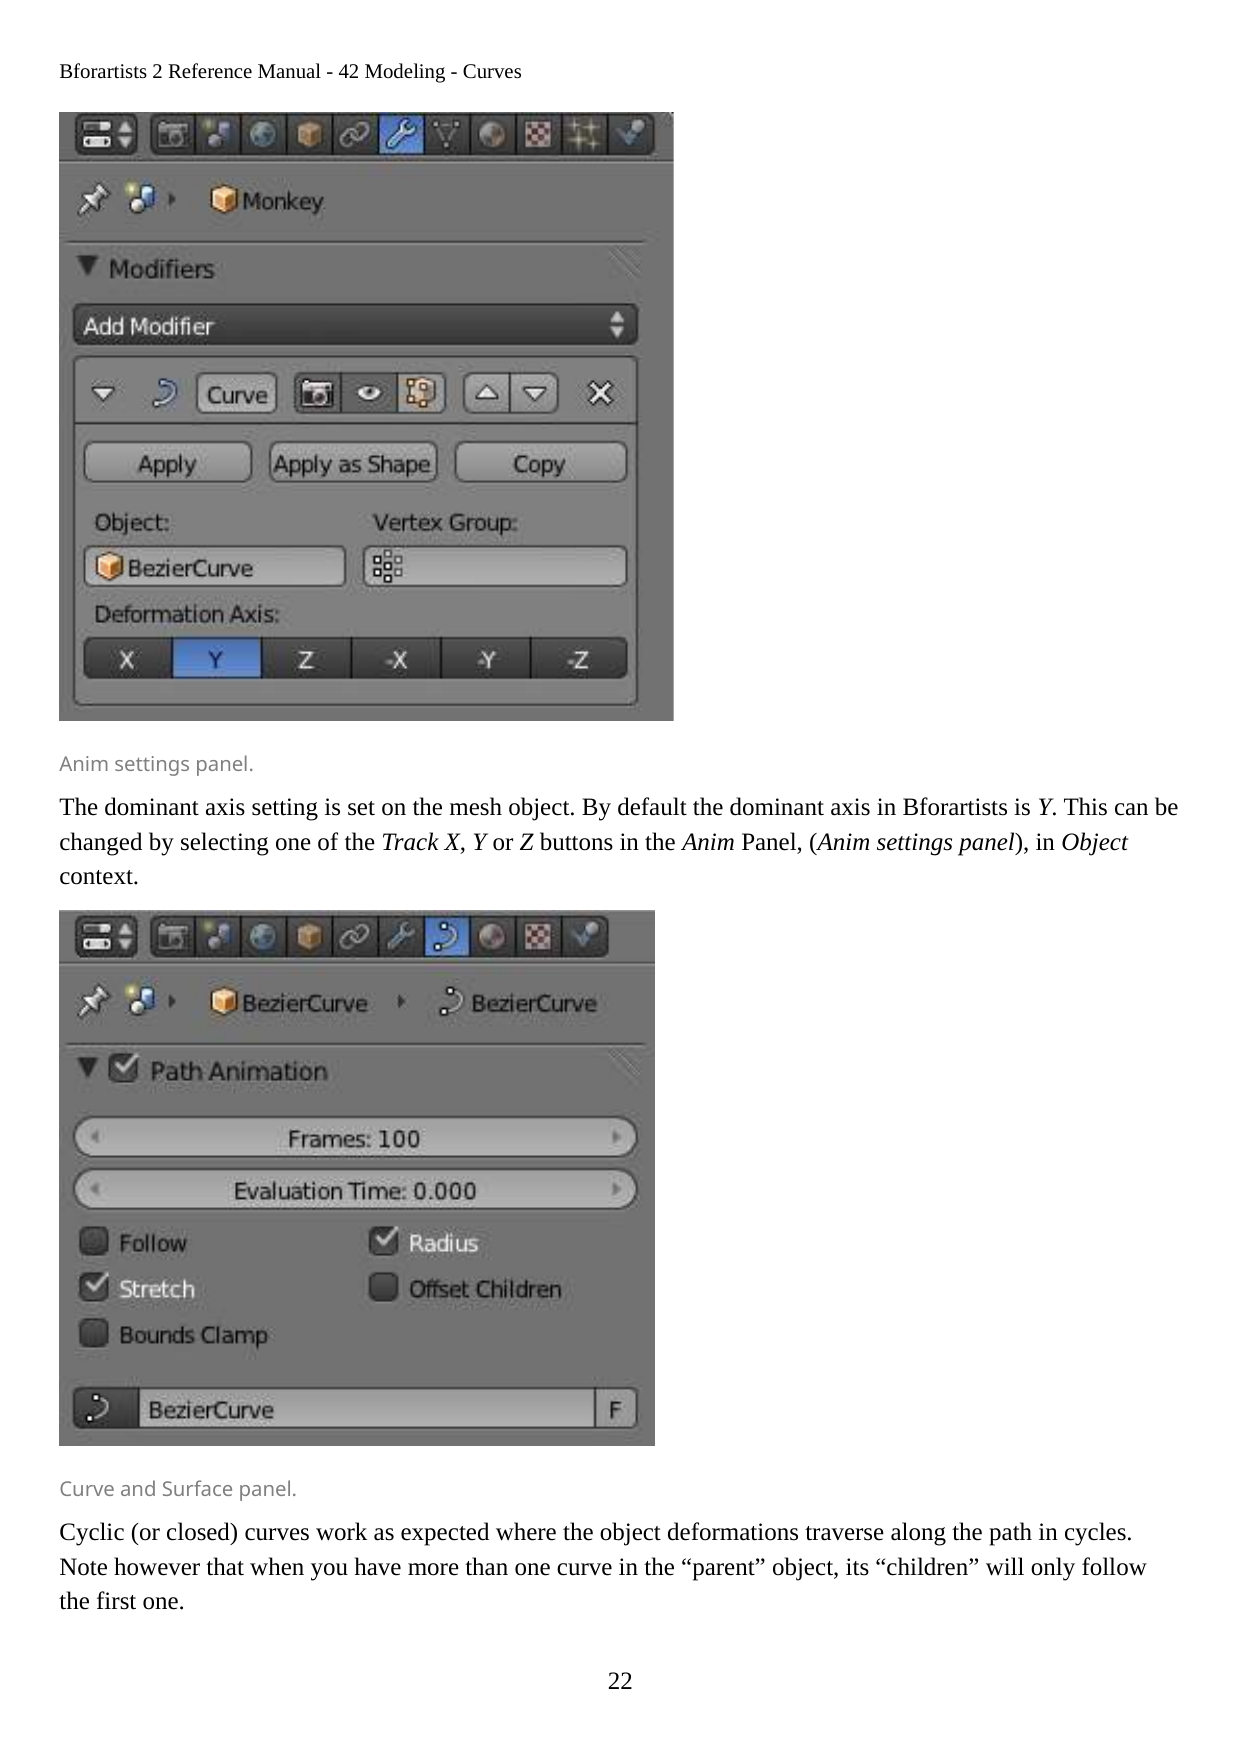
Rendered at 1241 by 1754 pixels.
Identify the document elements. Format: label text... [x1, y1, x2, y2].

picture [59, 910, 655, 1446]
text Curve and Surface panel. [59, 1471, 1181, 1503]
text Cyclic (or closed) curves work as expected where the object deformations traverse along the path in cycles. Note however that when you have more than one curve in the “parent” object, its “children” will only follow the first one. [59, 1517, 1181, 1615]
picture [59, 112, 674, 721]
text Anim settings panel. [59, 747, 1181, 778]
text The dominant axis setting is set on the mesh object. By default the dominant axis in Bforartists is Y. This can be changed by selecting one of the Track X, Y or Z buttons in the Anim Panel, (Anim settings panel), in Object context. [59, 792, 1181, 890]
